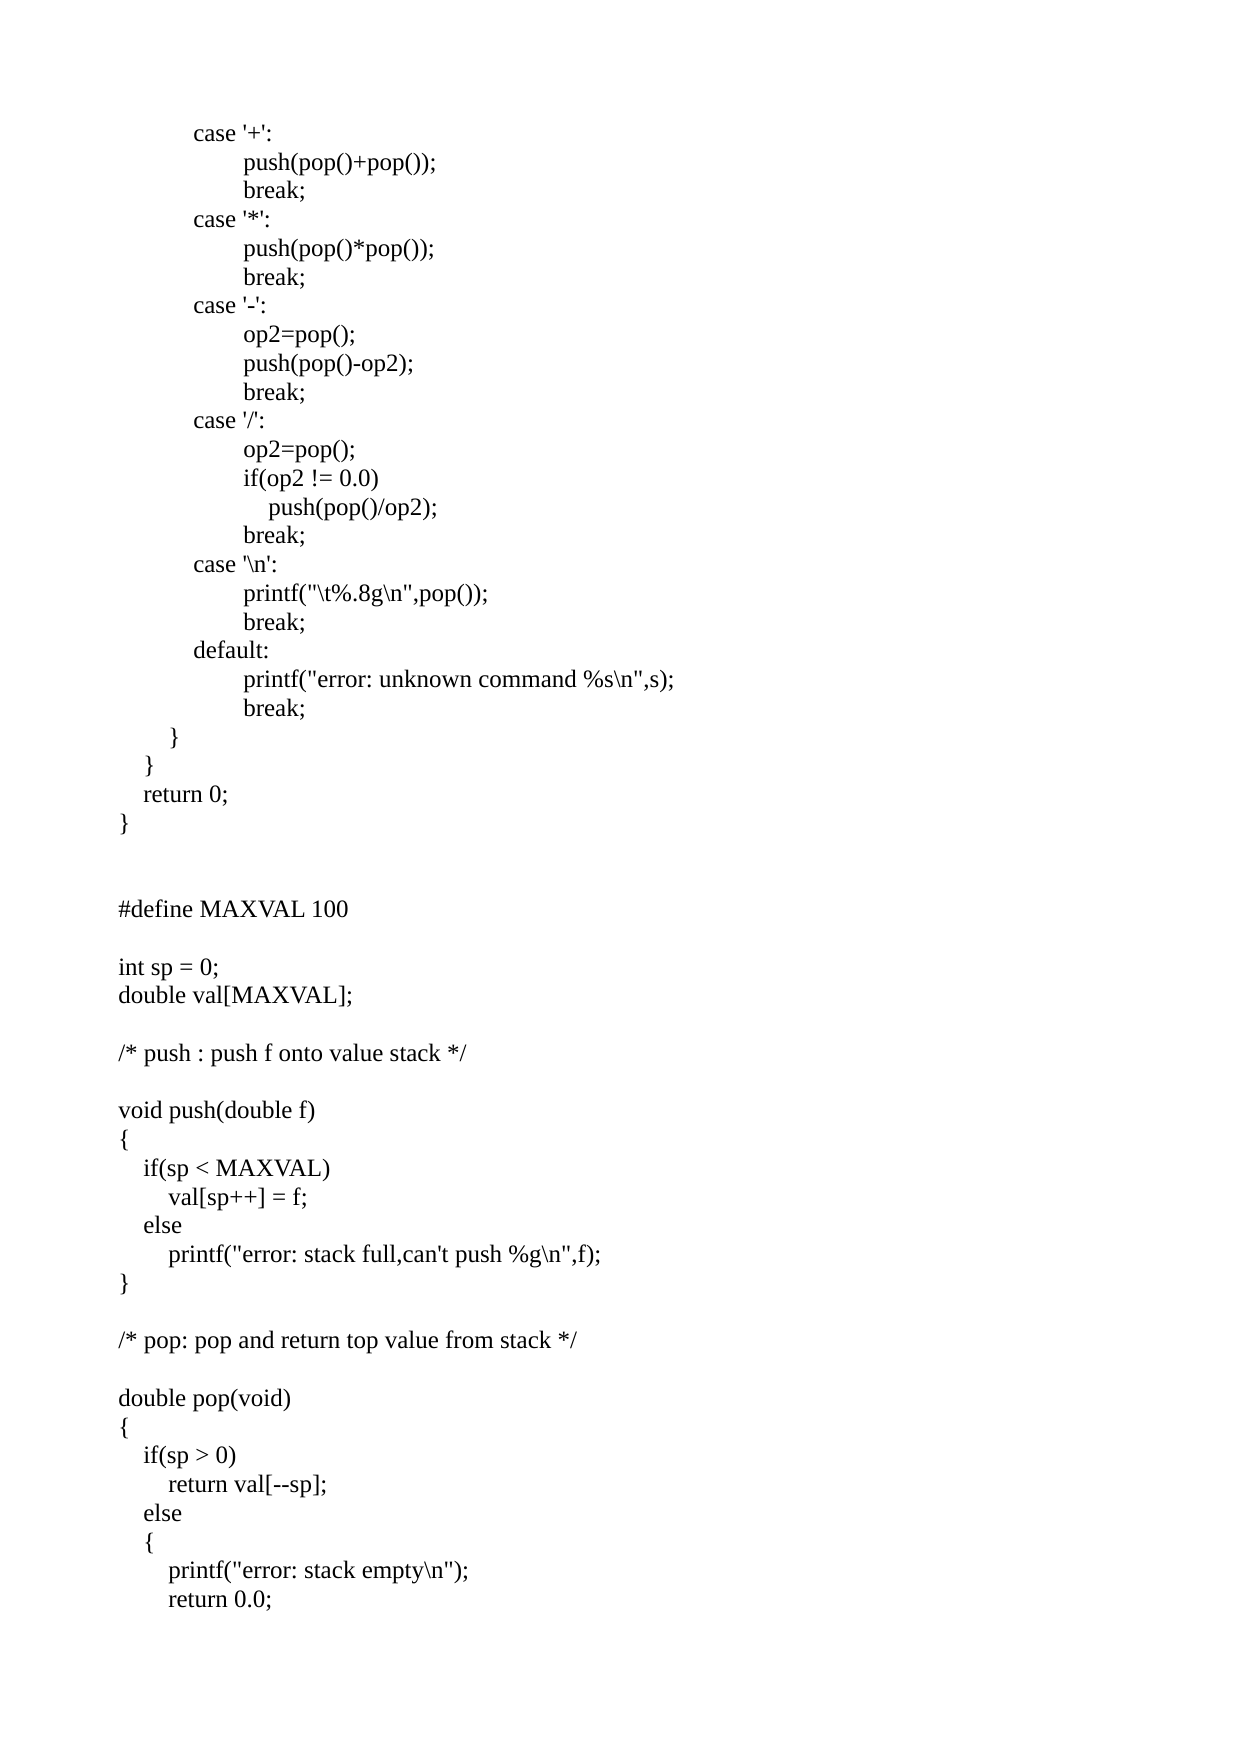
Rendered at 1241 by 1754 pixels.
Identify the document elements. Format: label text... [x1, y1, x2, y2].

text printf("error: stack empty\n"); [118, 1556, 1122, 1584]
text case '\n': [118, 549, 1122, 578]
text { [118, 1412, 1122, 1441]
text } [118, 751, 1122, 779]
text { [118, 1527, 1122, 1556]
text #define MAXVAL 100 [118, 894, 1122, 923]
text } [118, 722, 1122, 751]
text /* pop: pop and return top value from stack */ [118, 1326, 1122, 1354]
text else [118, 1211, 1122, 1239]
text push(pop()/op2); [118, 492, 1122, 521]
text return 0; [118, 779, 1122, 808]
text } [118, 808, 1122, 837]
text int sp = 0; [118, 952, 1122, 981]
text if(sp < MAXVAL) [118, 1153, 1122, 1182]
text return 0.0; [118, 1584, 1122, 1613]
text default: [118, 636, 1122, 664]
text val[sp++] = f; [118, 1182, 1122, 1211]
text case '-': [118, 291, 1122, 319]
text } [118, 1268, 1122, 1297]
text break; [118, 377, 1122, 406]
text break; [118, 521, 1122, 549]
text /* push : push f onto value stack */ [118, 1038, 1122, 1067]
text double pop(void) [118, 1383, 1122, 1412]
text { [118, 1124, 1122, 1153]
text case '/': [118, 406, 1122, 434]
text push(pop()*pop()); [118, 233, 1122, 262]
text return val[--sp]; [118, 1469, 1122, 1498]
text break; [118, 607, 1122, 636]
text push(pop()+pop()); [118, 147, 1122, 176]
text void push(double f) [118, 1096, 1122, 1124]
text case '+': [118, 118, 1122, 147]
text break; [118, 693, 1122, 722]
text else [118, 1498, 1122, 1527]
text break; [118, 176, 1122, 204]
text if(op2 != 0.0) [118, 463, 1122, 492]
text push(pop()-op2); [118, 348, 1122, 377]
text printf("error: unknown command %s\n",s); [118, 664, 1122, 693]
text op2=pop(); [118, 434, 1122, 463]
text break; [118, 262, 1122, 291]
text printf("error: stack full,can't push %g\n",f); [118, 1239, 1122, 1268]
text double val[MAXVAL]; [118, 981, 1122, 1009]
text if(sp > 0) [118, 1441, 1122, 1469]
text op2=pop(); [118, 319, 1122, 348]
text case '*': [118, 204, 1122, 233]
text printf("\t%.8g\n",pop()); [118, 578, 1122, 607]
